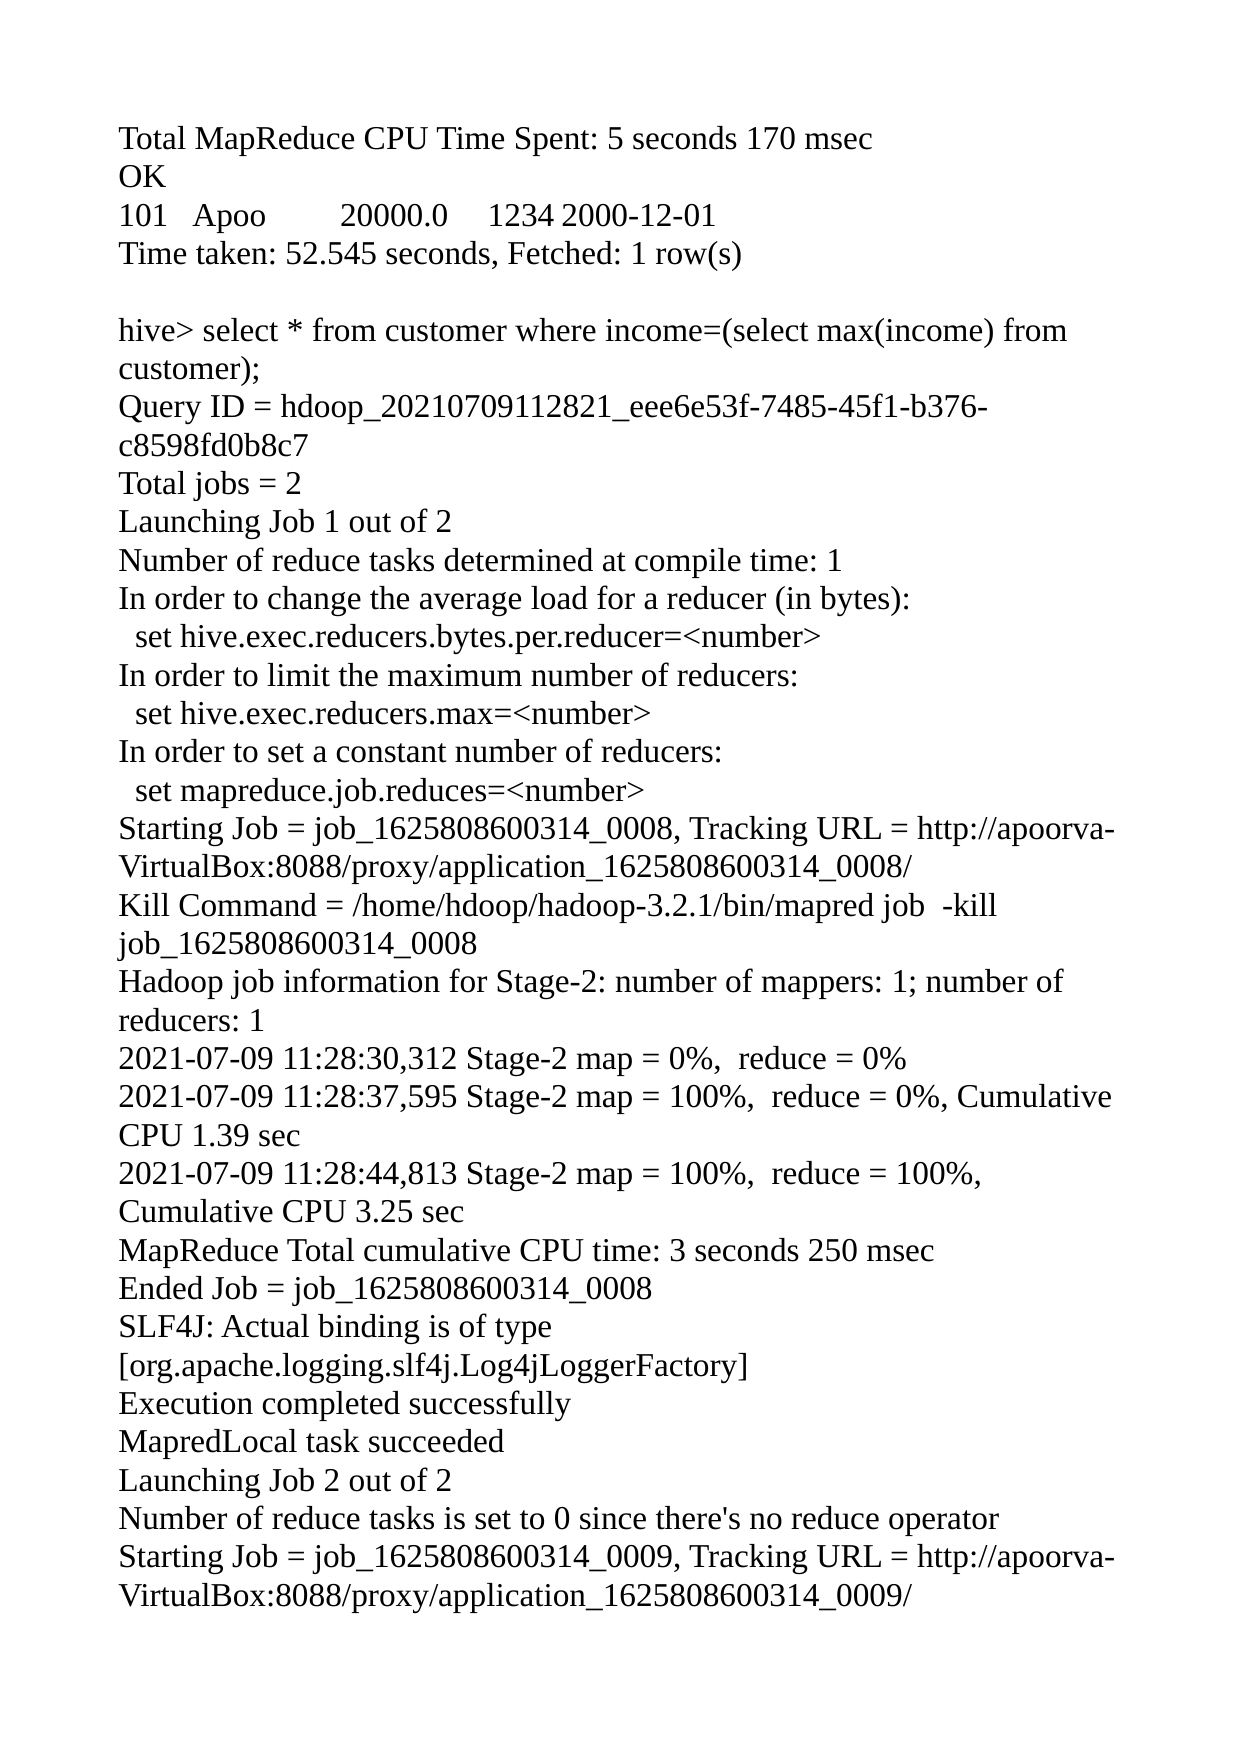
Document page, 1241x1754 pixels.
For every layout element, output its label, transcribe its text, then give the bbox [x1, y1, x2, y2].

text In order to limit the maximum number of reducers: [118, 655, 1122, 693]
text OK [118, 156, 1122, 195]
text Total MapReduce CPU Time Spent: 5 seconds 170 msec [118, 118, 1122, 156]
text Number of reduce tasks determined at compile time: 1 [118, 540, 1122, 578]
text Total jobs = 2 [118, 463, 1122, 501]
text hive> select * from customer where income=(select max(income) from customer); [118, 310, 1122, 386]
text MapredLocal task succeeded [118, 1421, 1122, 1460]
text Starting Job = job_1625808600314_0009, Tracking URL = http://apoorva-VirtualBox:8088/proxy/application_1625808600314_0009/ [118, 1536, 1122, 1613]
text Ended Job = job_1625808600314_0008 [118, 1268, 1122, 1306]
text Hadoop job information for Stage-2: number of mappers: 1; number of reducers: 1 [118, 961, 1122, 1038]
text 2021-07-09 11:28:37,595 Stage-2 map = 100%, reduce = 0%, Cumulative CPU 1.39 sec [118, 1076, 1122, 1153]
text Launching Job 2 out of 2 [118, 1460, 1122, 1498]
text Kill Command = /home/hdoop/hadoop-3.2.1/bin/mapred job -kill job_1625808600314_0008 [118, 885, 1122, 961]
text Starting Job = job_1625808600314_0008, Tracking URL = http://apoorva-VirtualBox:8088/proxy/application_1625808600314_0008/ [118, 808, 1122, 885]
text 101 Apoo 20000.0 1234 2000-12-01 [118, 195, 1122, 233]
text Launching Job 1 out of 2 [118, 501, 1122, 540]
text Execution completed successfully [118, 1383, 1122, 1421]
text set mapreduce.job.reduces=<number> [118, 770, 1122, 808]
text set hive.exec.reducers.bytes.per.reducer=<number> [118, 616, 1122, 655]
text Number of reduce tasks is set to 0 since there's no reduce operator [118, 1498, 1122, 1536]
text SLF4J: Actual binding is of type [org.apache.logging.slf4j.Log4jLoggerFactory] [118, 1306, 1122, 1383]
text Time taken: 52.545 seconds, Fetched: 1 row(s) [118, 233, 1122, 271]
text MapReduce Total cumulative CPU time: 3 seconds 250 msec [118, 1230, 1122, 1268]
text set hive.exec.reducers.max=<number> [118, 693, 1122, 731]
text In order to set a constant number of reducers: [118, 731, 1122, 770]
text Query ID = hdoop_20210709112821_eee6e53f-7485-45f1-b376-c8598fd0b8c7 [118, 386, 1122, 463]
text In order to change the average load for a reducer (in bytes): [118, 578, 1122, 616]
text 2021-07-09 11:28:30,312 Stage-2 map = 0%, reduce = 0% [118, 1038, 1122, 1076]
text 2021-07-09 11:28:44,813 Stage-2 map = 100%, reduce = 100%, Cumulative CPU 3.25 sec [118, 1153, 1122, 1230]
